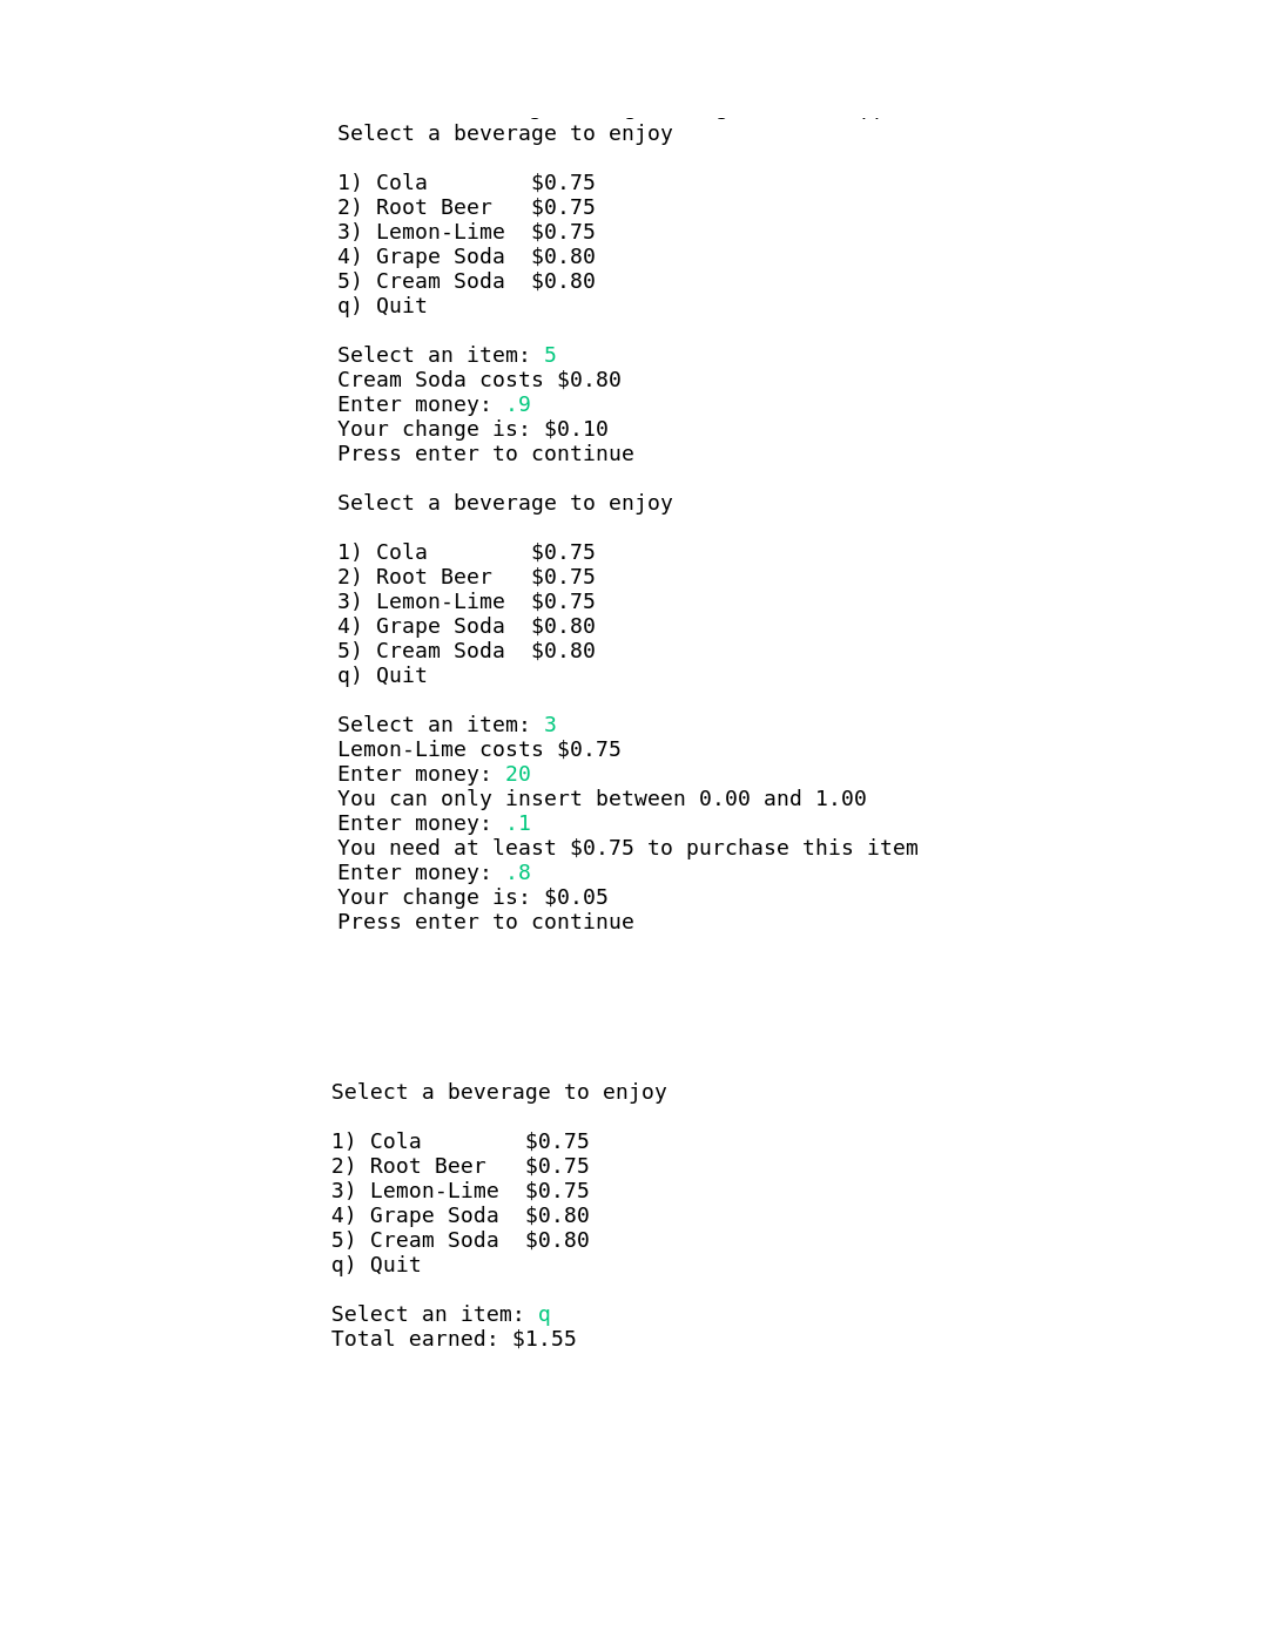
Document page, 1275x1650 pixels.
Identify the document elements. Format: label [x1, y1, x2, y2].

picture [329, 1059, 705, 1360]
picture [334, 118, 941, 937]
